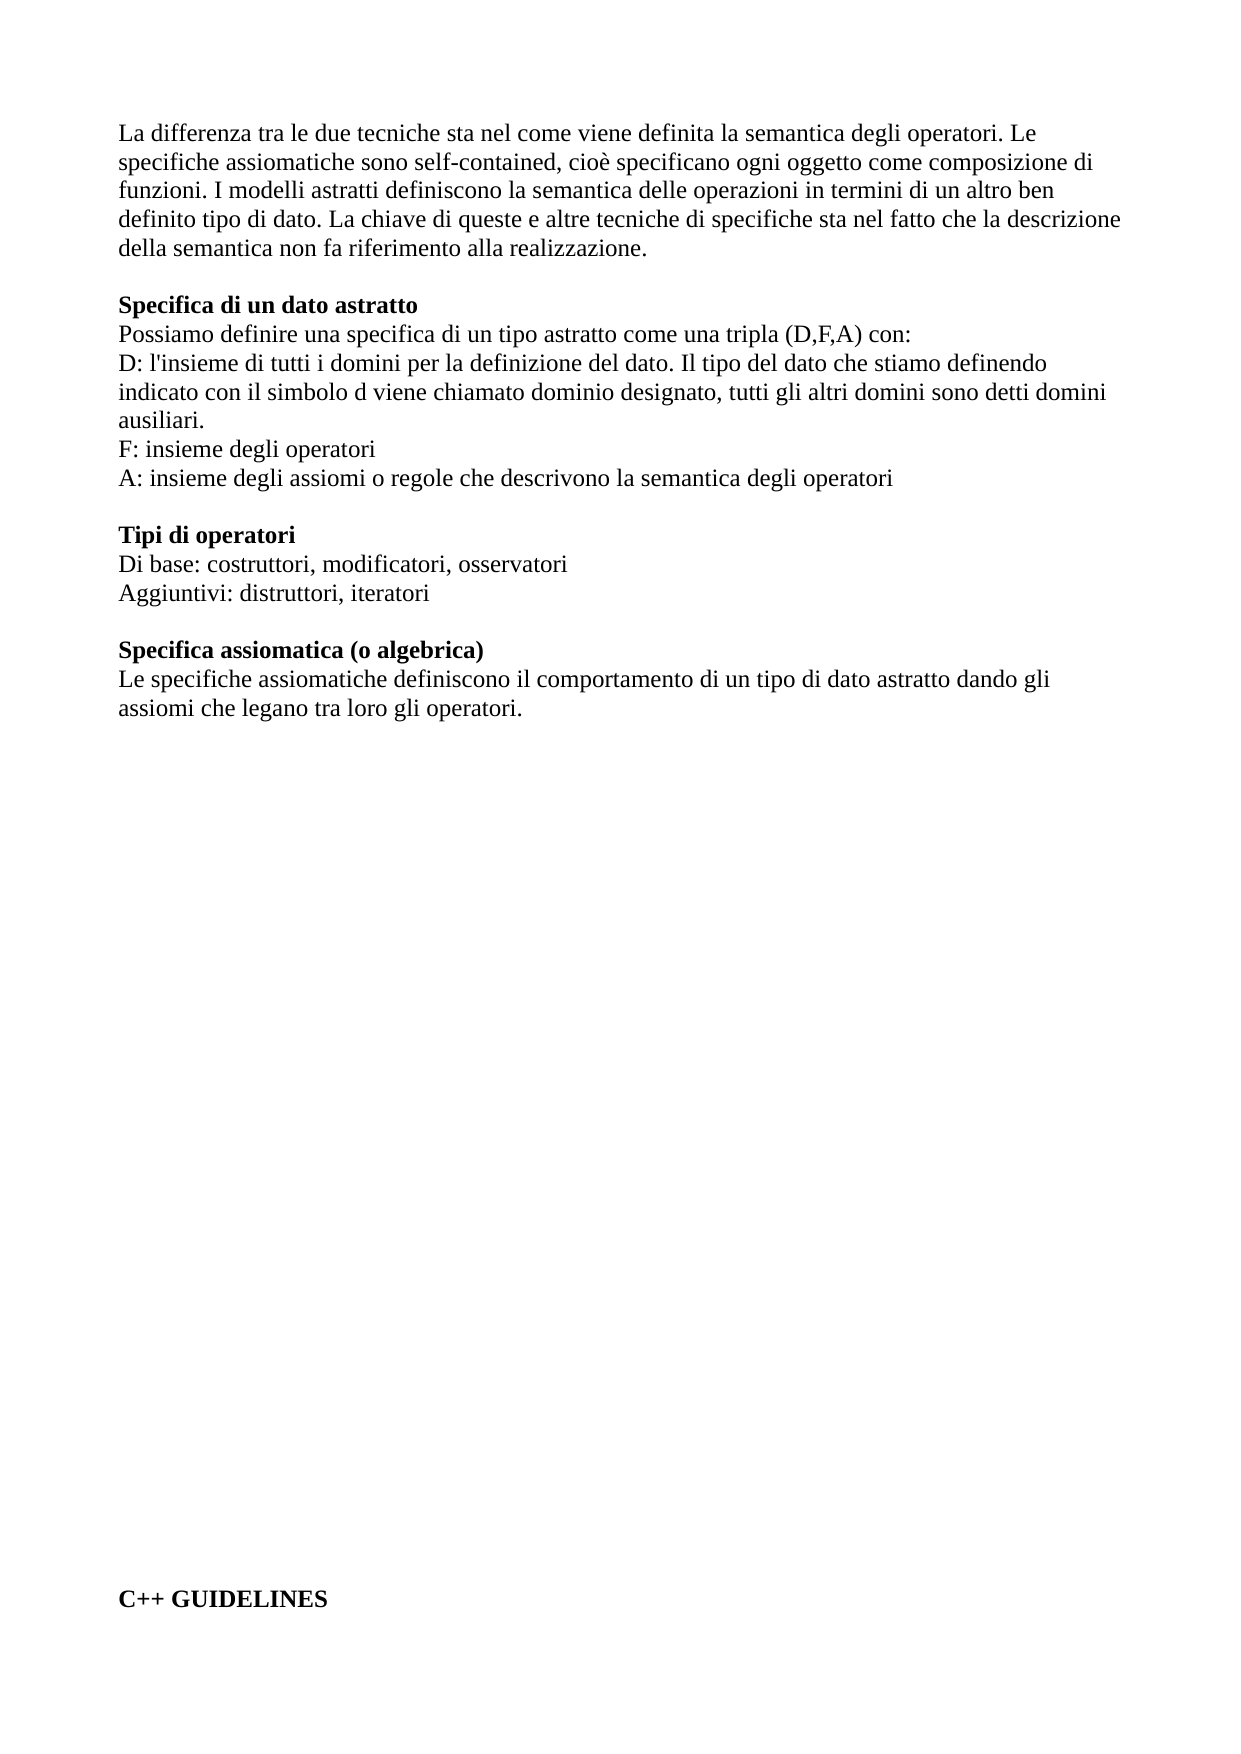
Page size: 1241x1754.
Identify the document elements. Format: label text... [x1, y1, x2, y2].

text Di base: costruttori, modificatori, osservatori [118, 549, 1122, 578]
text Specifica assiomatica (o algebrica) [118, 636, 1122, 664]
text Specifica di un dato astratto [118, 291, 1122, 319]
text F: insieme degli operatori [118, 434, 1122, 463]
text D: l'insieme di tutti i domini per la definizione del dato. Il tipo del dato che stiamo definendo indicato con il simbolo d viene chiamato dominio designato, tutti gli altri domini sono detti domini ausiliari. [118, 348, 1122, 434]
text Tipi di operatori [118, 521, 1122, 549]
text Possiamo definire una specifica di un tipo astratto come una tripla (D,F,A) con: [118, 319, 1122, 348]
text A: insieme degli assiomi o regole che descrivono la semantica degli operatori [118, 463, 1122, 492]
text C++ GUIDELINES [118, 1584, 1122, 1613]
text Le specifiche assiomatiche definiscono il comportamento di un tipo di dato astratto dando gli assiomi che legano tra loro gli operatori. [118, 664, 1122, 722]
text La differenza tra le due tecniche sta nel come viene definita la semantica degli operatori. Le specifiche assiomatiche sono self-contained, cioè specificano ogni oggetto come composizione di funzioni. I modelli astratti definiscono la semantica delle operazioni in termini di un altro ben definito tipo di dato. La chiave di queste e altre tecniche di specifiche sta nel fatto che la descrizione della semantica non fa riferimento alla realizzazione. [118, 118, 1122, 262]
text Aggiuntivi: distruttori, iteratori [118, 578, 1122, 607]
